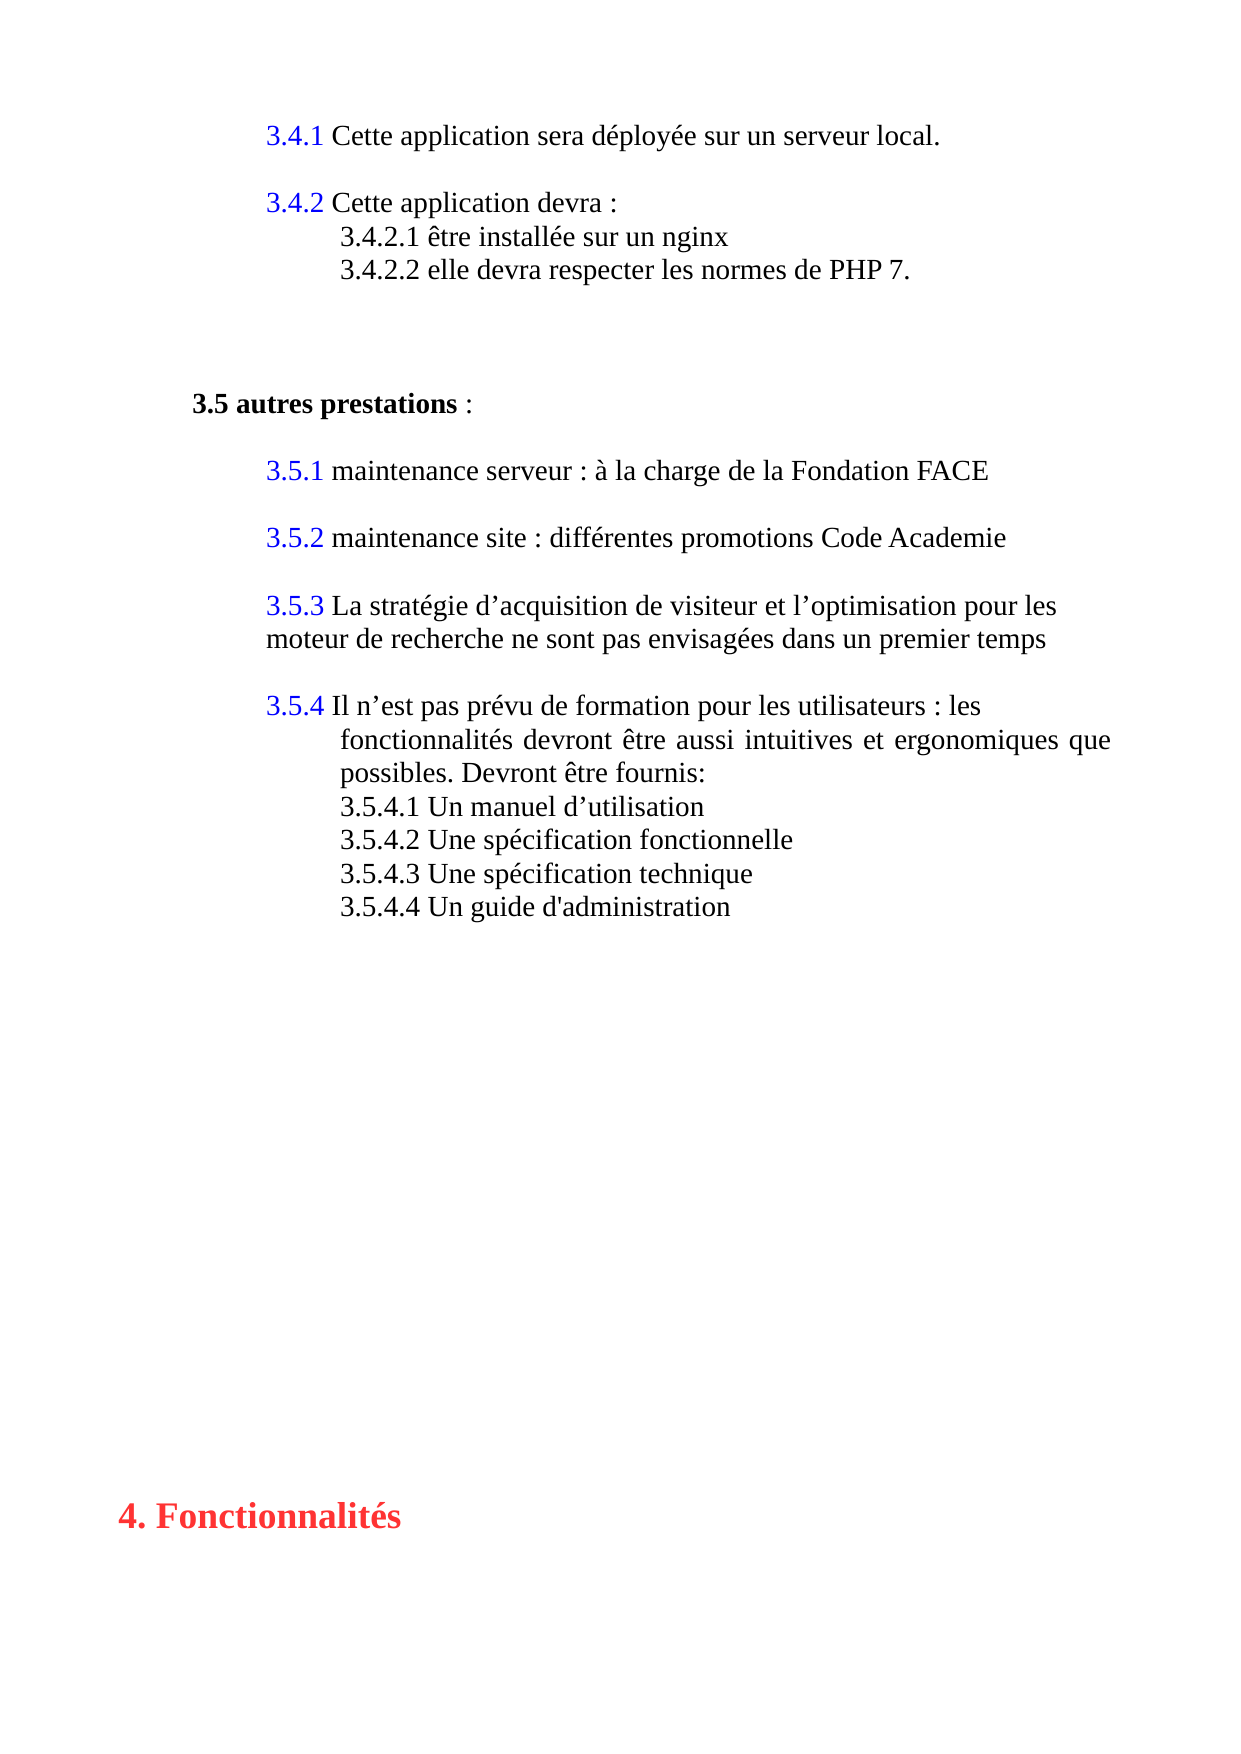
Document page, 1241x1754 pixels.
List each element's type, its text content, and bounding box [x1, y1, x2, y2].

text 3.5.3 La stratégie d’acquisition de visiteur et l’optimisation pour les moteur de recherche ne sont pas envisagées dans un premier temps [118, 588, 1122, 655]
text 4. Fonctionnalités [118, 1493, 1122, 1536]
text 3.5.1 maintenance serveur : à la charge de la Fondation FACE [118, 453, 1122, 487]
text 3.4.2.2 elle devra respecter les normes de PHP 7. [118, 252, 1122, 286]
text 3.5.4.3 Une spécification technique [118, 856, 1122, 889]
text 3.5.2 maintenance site : différentes promotions Code Academie [118, 521, 1122, 554]
text 3.4.1 Cette application sera déployée sur un serveur local. [118, 118, 1122, 152]
text 3.4.2.1 être installée sur un nginx [118, 219, 1122, 252]
text 3.5.4.2 Une spécification fonctionnelle [118, 822, 1122, 856]
text 3.5 autres prestations : [118, 386, 1122, 420]
text 3.4.2 Cette application devra : [118, 185, 1122, 219]
text 3.5.4 Il n’est pas prévu de formation pour les utilisateurs : les fonctionnalités devront être aussi intuitives et ergonomiques que possibles. Devront être fournis: [118, 688, 1122, 789]
text 3.5.4.4 Un guide d'administration [118, 889, 1122, 923]
text 3.5.4.1 Un manuel d’utilisation [118, 789, 1122, 822]
